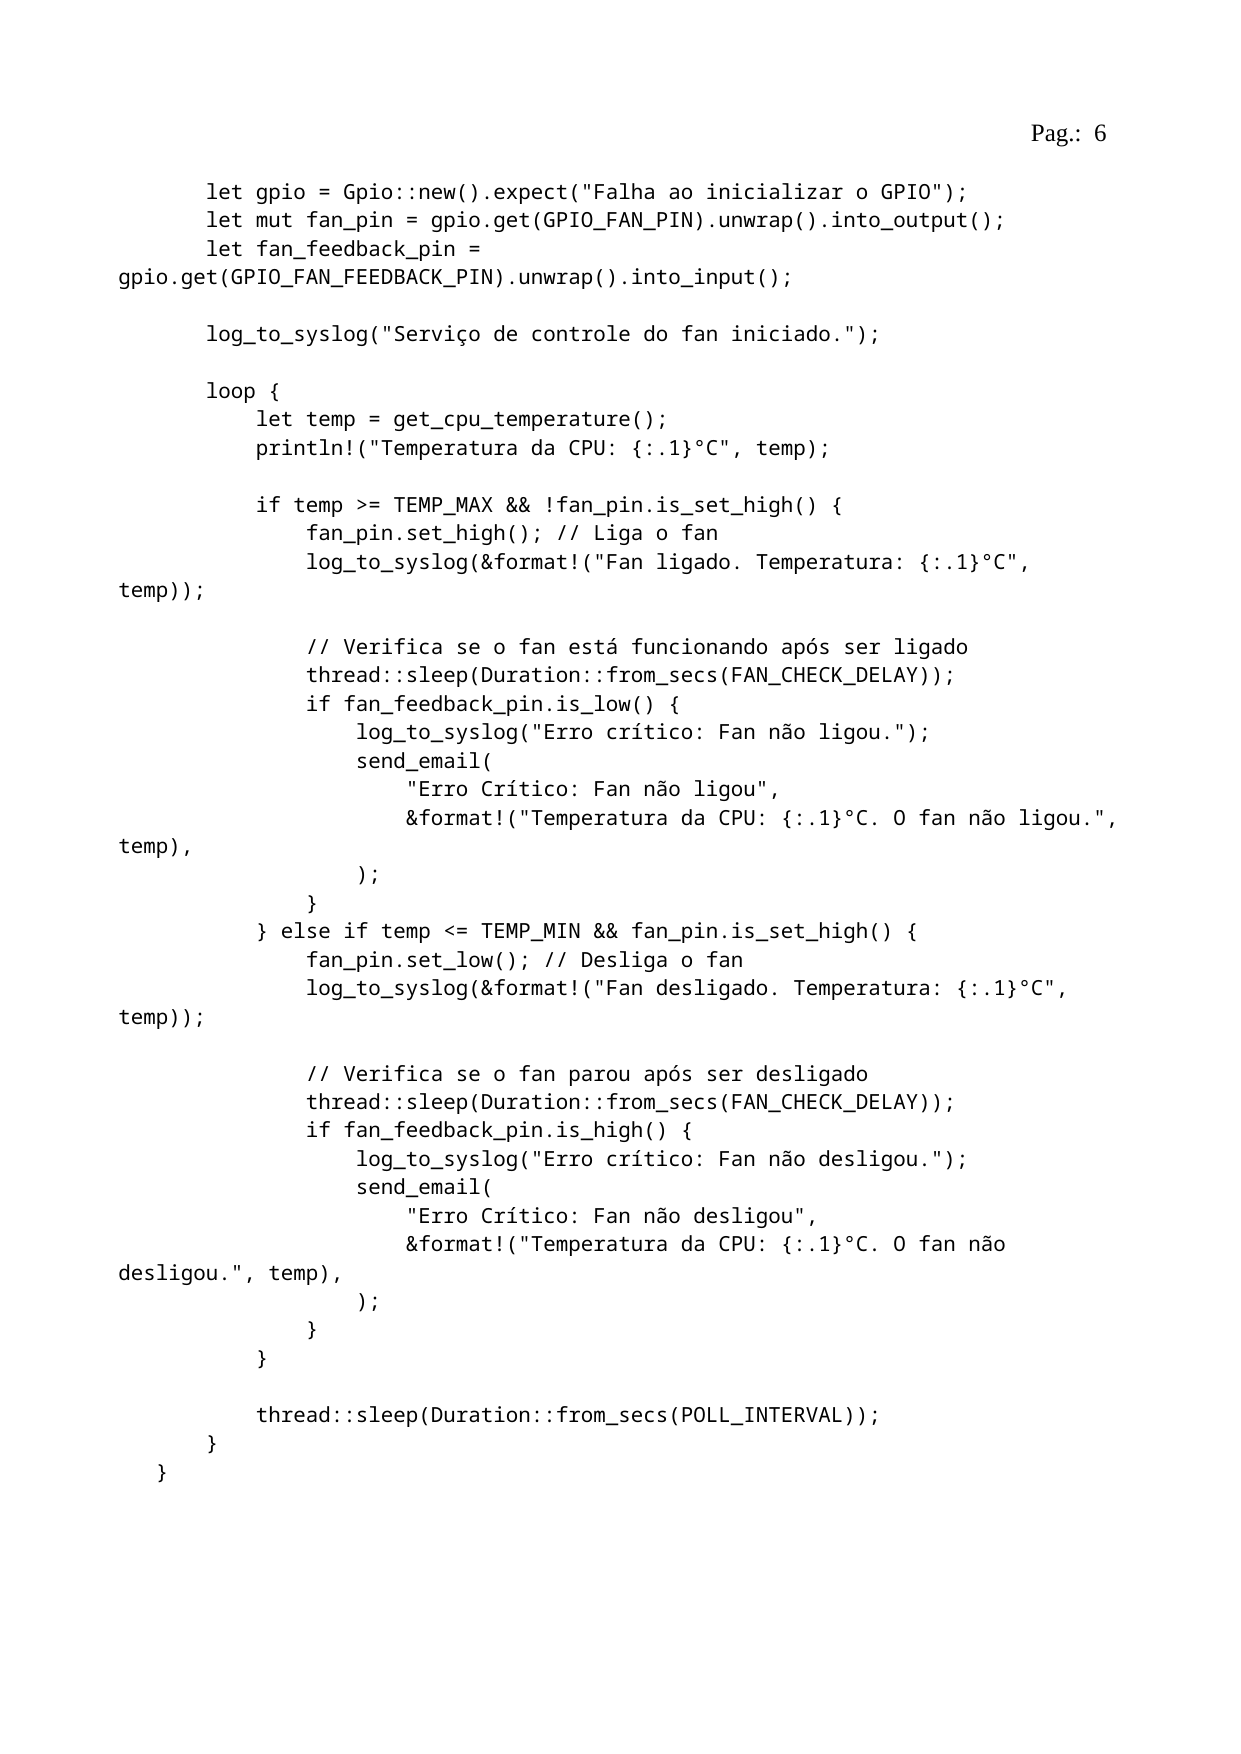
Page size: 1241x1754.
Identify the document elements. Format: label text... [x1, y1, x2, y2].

text ); [118, 1286, 1122, 1314]
text log_to_syslog("Serviço de controle do fan iniciado."); [118, 319, 1122, 348]
text thread::sleep(Duration::from_secs(FAN_CHECK_DELAY)); [118, 661, 1122, 689]
text } [118, 1343, 1122, 1371]
text let temp = get_cpu_temperature(); [118, 404, 1122, 433]
text } [118, 1314, 1122, 1343]
text ); [118, 859, 1122, 888]
text send_email( [118, 1172, 1122, 1201]
text let gpio = Gpio::new().expect("Falha ao inicializar o GPIO"); [118, 177, 1122, 206]
text "Erro Crítico: Fan não ligou", [118, 774, 1122, 803]
text thread::sleep(Duration::from_secs(FAN_CHECK_DELAY)); [118, 1087, 1122, 1116]
text loop { [118, 376, 1122, 404]
text log_to_syslog(&format!("Fan ligado. Temperatura: {:.1}°C", temp)); [118, 547, 1122, 604]
text // Verifica se o fan está funcionando após ser ligado [118, 632, 1122, 661]
text log_to_syslog("Erro crítico: Fan não desligou."); [118, 1144, 1122, 1172]
text } else if temp <= TEMP_MIN && fan_pin.is_set_high() { [118, 916, 1122, 945]
text let fan_feedback_pin = gpio.get(GPIO_FAN_FEEDBACK_PIN).unwrap().into_input(); [118, 234, 1122, 291]
text "Erro Crítico: Fan não desligou", [118, 1201, 1122, 1229]
text } [118, 1428, 1122, 1457]
text if temp >= TEMP_MAX && !fan_pin.is_set_high() { [118, 490, 1122, 518]
text } [118, 1457, 1122, 1485]
text thread::sleep(Duration::from_secs(POLL_INTERVAL)); [118, 1400, 1122, 1428]
text // Verifica se o fan parou após ser desligado [118, 1059, 1122, 1087]
text &format!("Temperatura da CPU: {:.1}°C. O fan não ligou.", temp), [118, 803, 1122, 859]
text log_to_syslog(&format!("Fan desligado. Temperatura: {:.1}°C", temp)); [118, 973, 1122, 1030]
text send_email( [118, 746, 1122, 774]
text &format!("Temperatura da CPU: {:.1}°C. O fan não desligou.", temp), [118, 1229, 1122, 1286]
text if fan_feedback_pin.is_low() { [118, 689, 1122, 717]
text fan_pin.set_low(); // Desliga o fan [118, 945, 1122, 973]
text let mut fan_pin = gpio.get(GPIO_FAN_PIN).unwrap().into_output(); [118, 206, 1122, 234]
text fan_pin.set_high(); // Liga o fan [118, 518, 1122, 547]
text } [118, 888, 1122, 916]
text log_to_syslog("Erro crítico: Fan não ligou."); [118, 717, 1122, 746]
text println!("Temperatura da CPU: {:.1}°C", temp); [118, 433, 1122, 461]
text if fan_feedback_pin.is_high() { [118, 1116, 1122, 1144]
